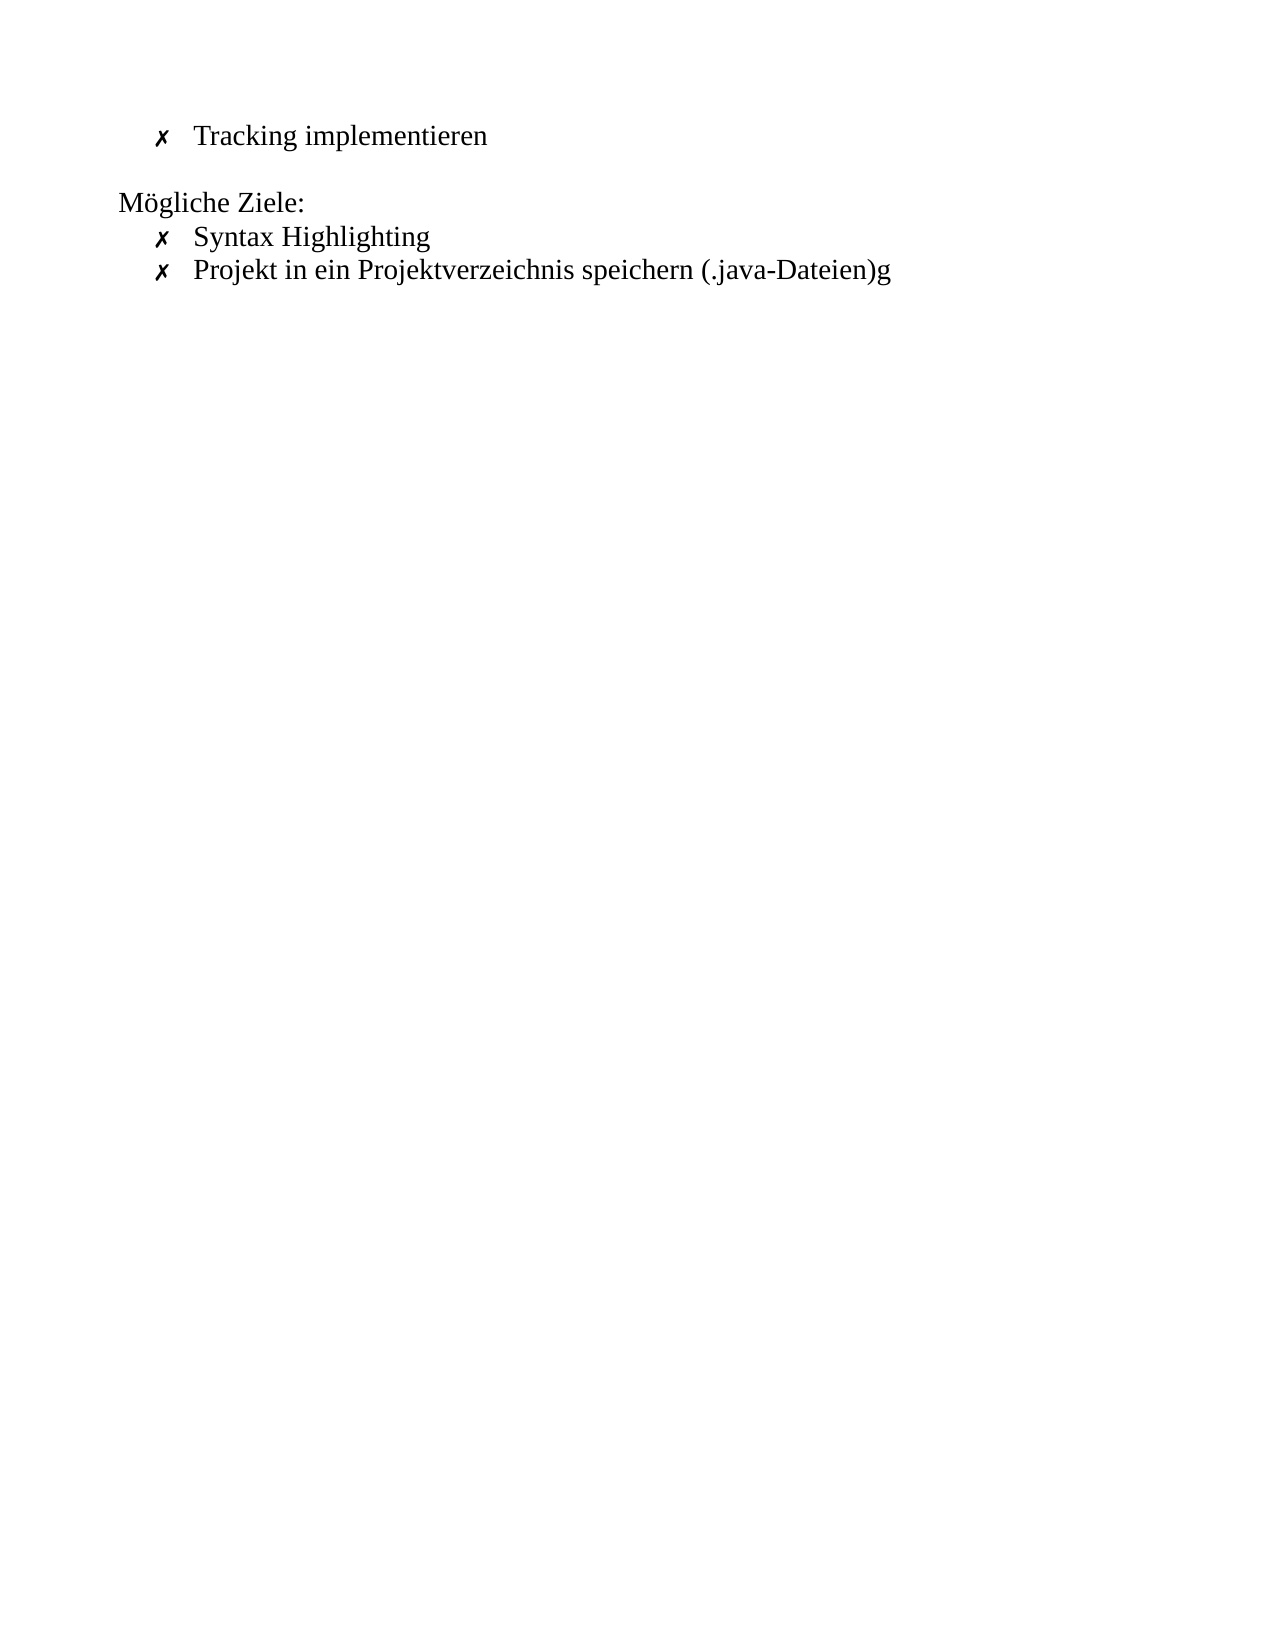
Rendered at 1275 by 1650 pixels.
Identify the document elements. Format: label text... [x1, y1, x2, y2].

text Mögliche Ziele: [118, 185, 1157, 219]
list Syntax Highlighting [156, 219, 1157, 252]
list Tracking implementieren [156, 118, 1157, 152]
list Projekt in ein Projektverzeichnis speichern (.java-Dateien)g [156, 252, 1157, 286]
